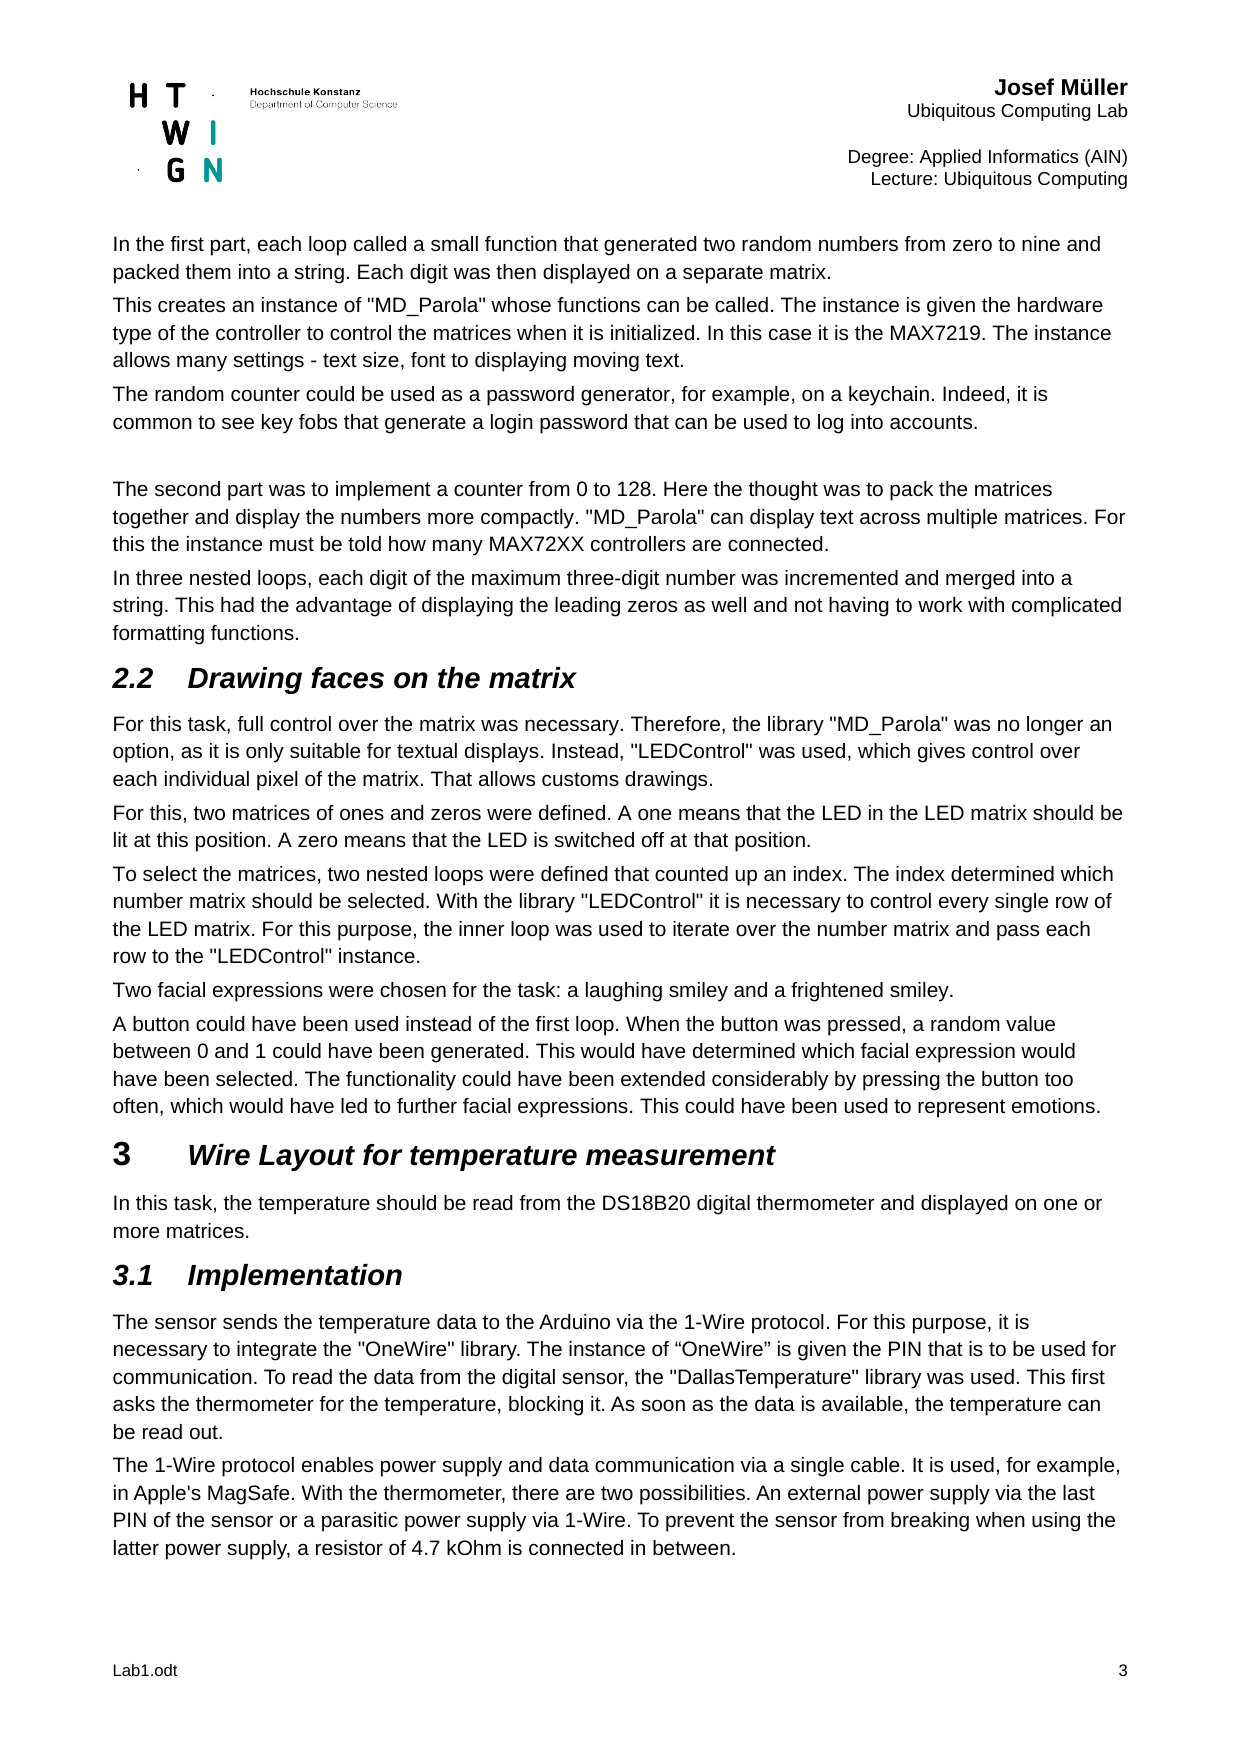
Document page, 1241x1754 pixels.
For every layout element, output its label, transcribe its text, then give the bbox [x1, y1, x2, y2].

text For this, two matrices of ones and zeros were defined. A one means that the LED in the LED matrix should be lit at this position. A zero means that the LED is switched off at that position. [112, 801, 1128, 852]
subtitle Drawing faces on the matrix [83, 661, 1148, 694]
text The second part was to implement a counter from 0 to 128. Here the thought was to pack the matrices together and display the numbers more compactly. "MD_Parola" can display text across multiple matrices. For this the instance must be told how many MAX72XX controllers are connected. [112, 477, 1128, 556]
text The random counter could be used as a password generator, for example, on a keychain. Indeed, it is common to see key fobs that generate a login password that can be used to log into accounts. [112, 382, 1128, 433]
text For this task, full control over the matrix was necessary. Therefore, the library "MD_Parola" was no longer an option, as it is only suitable for textual displays. Instead, "LEDControl" was used, which gives control over each individual pixel of the matrix. That allows customs drawings. [112, 712, 1128, 791]
text In three nested loops, each digit of the maximum three-digit number was incremented and merged into a string. This had the advantage of displaying the leading zeros as well and not having to work with complicated formatting functions. [112, 566, 1128, 645]
list In this task, the temperature should be read from the DS18B20 digital thermometer and displayed on one or more matrices. [112, 1191, 1128, 1242]
text A button could have been used instead of the first loop. When the button was pressed, a random value between 0 and 1 could have been generated. This would have determined which facial expression would have been selected. The functionality could have been extended considerably by pressing the button too often, which would have led to further facial expressions. This could have been used to represent emotions. [112, 1012, 1128, 1118]
subtitle Implementation [83, 1258, 1148, 1292]
list The sensor sends the temperature data to the Arduino via the 1-Wire protocol. For this purpose, it is necessary to integrate the "OneWire" library. The instance of “OneWire” is given the PIN that is to be used for communication. To read the data from the digital sensor, the "DallasTemperature" library was used. This first asks the thermometer for the temperature, blocking it. As soon as the data is available, the temperature can be read out. [112, 1309, 1128, 1443]
subtitle Wire Layout for temperature measurement [83, 1134, 1148, 1173]
text This creates an instance of "MD_Parola" whose functions can be called. The instance is given the hardware type of the controller to control the matrices when it is initialized. In this case it is the MAX7219. The instance allows many settings - text size, font to displaying moving text. [112, 293, 1128, 372]
text Two facial expressions were chosen for the task: a laughing smiley and a frightened smiley. [112, 978, 1128, 1002]
list The 1-Wire protocol enables power supply and data communication via a single cable. It is used, for example, in Apple's MagSafe. With the thermometer, there are two possibilities. An external power supply via the last PIN of the sensor or a parasitic power supply via 1-Wire. To prevent the sensor from breaking when using the latter power supply, a resistor of 4.7 kOhm is connected in between. [112, 1453, 1128, 1560]
text In the first part, each loop called a small function that generated two random numbers from zero to nine and packed them into a string. Each digit was then displayed on a separate matrix. [112, 232, 1128, 283]
text To select the matrices, two nested loops were defined that counted up an index. The index determined which number matrix should be selected. With the library "LEDControl" it is necessary to control every single row of the LED matrix. For this purpose, the inner loop was used to iterate over the number matrix and pass each row to the "LEDControl" instance. [112, 862, 1128, 968]
picture [101, 58, 474, 207]
